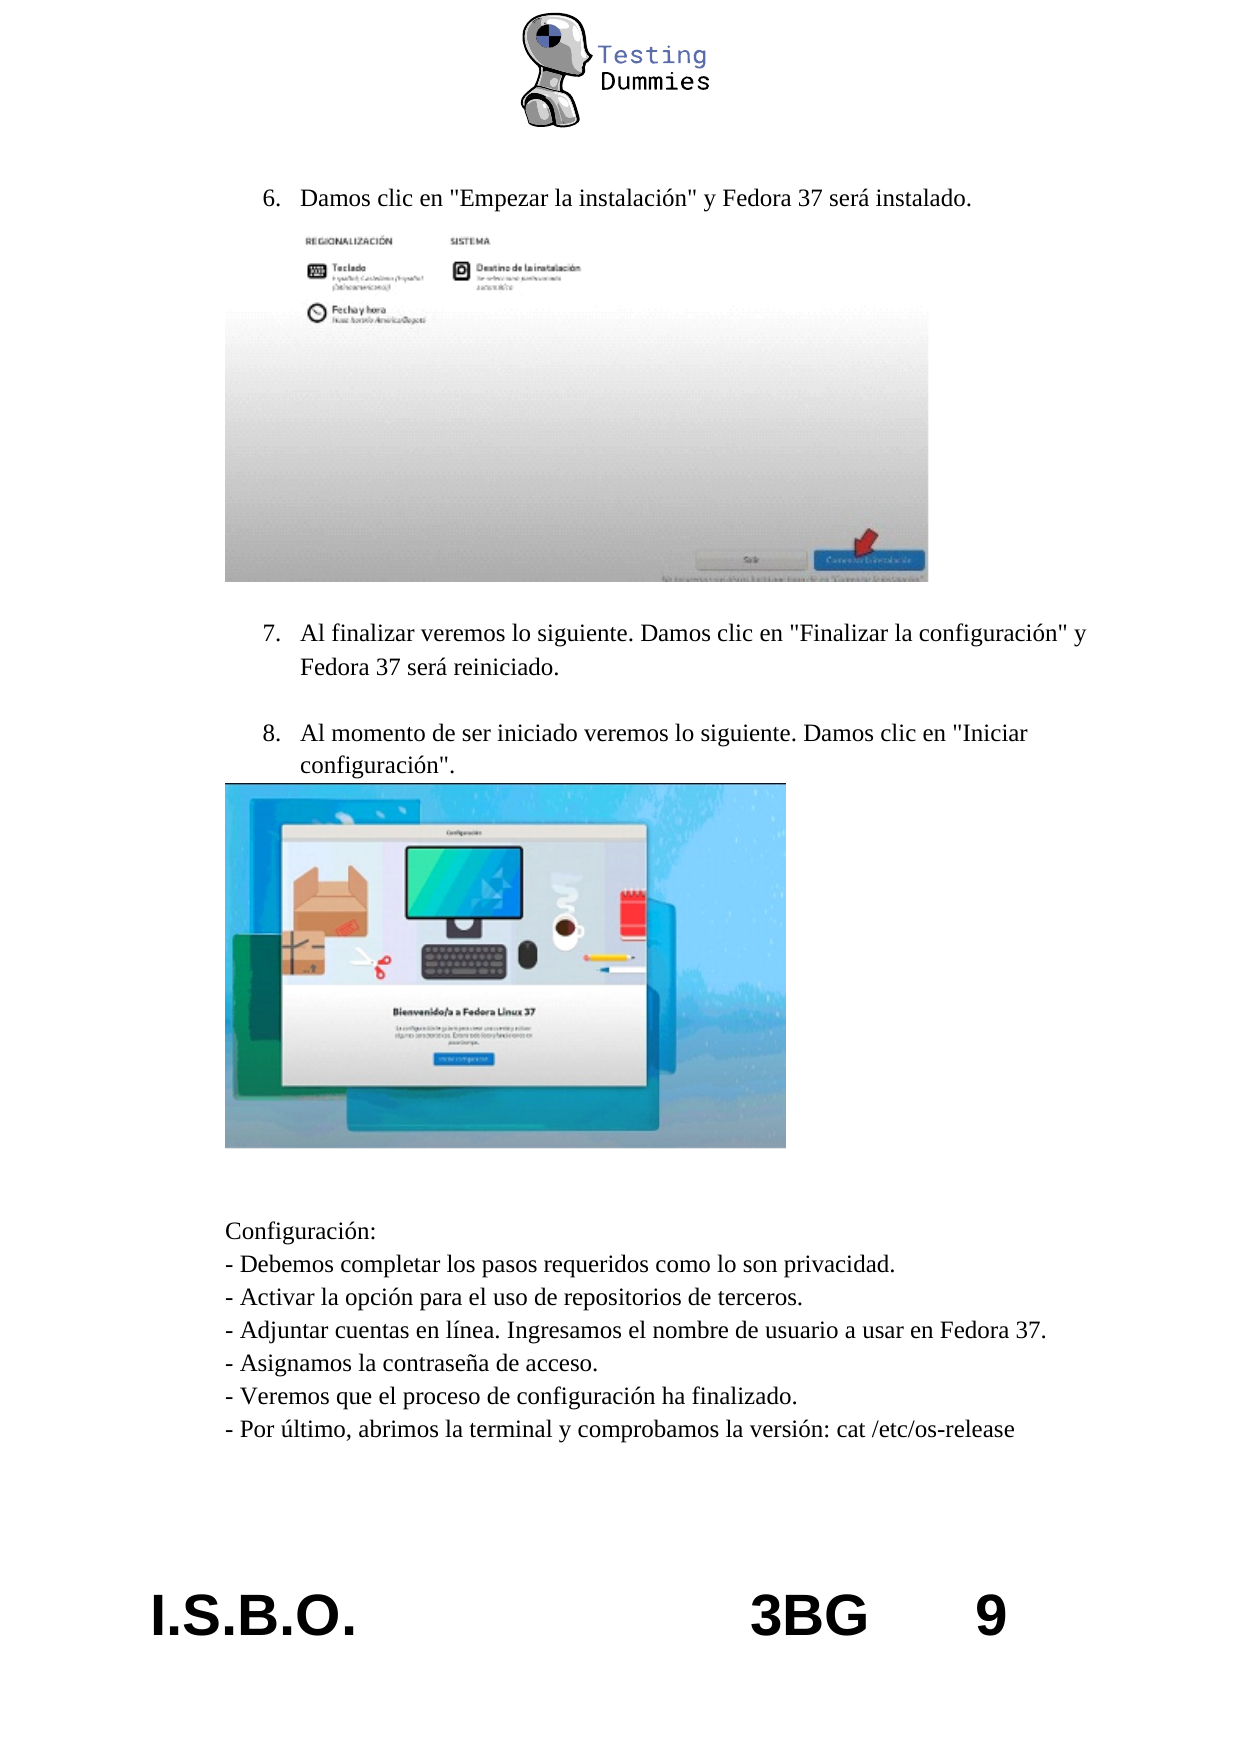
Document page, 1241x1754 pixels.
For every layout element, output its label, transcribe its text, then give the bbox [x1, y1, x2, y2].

text - Activar la opción para el uso de repositorios de terceros. [225, 1282, 1090, 1311]
picture [225, 783, 786, 1150]
text - Por último, abrimos la terminal y comprobamos la versión: cat /etc/os-release [225, 1414, 1090, 1443]
list Damos clic en "Empezar la instalación" y Fedora 37 será instalado. [262, 183, 1090, 212]
text - Asignamos la contraseña de acceso. [225, 1348, 1090, 1377]
text - Veremos que el proceso de configuración ha finalizado. [225, 1381, 1090, 1410]
text - Adjuntar cuentas en línea. Ingresamos el nombre de usuario a usar en Fedora 37. [225, 1315, 1090, 1344]
picture [225, 216, 930, 582]
text - Debemos completar los pasos requeridos como lo son privacidad. [225, 1249, 1090, 1278]
text Configuración: [225, 1216, 1090, 1245]
list Al momento de ser iniciado veremos lo siguiente. Damos clic en "Iniciar configuración". [262, 718, 1090, 779]
list Al finalizar veremos lo siguiente. Damos clic en "Finalizar la configuración" y Fedora 37 será reiniciado. [262, 618, 1090, 680]
